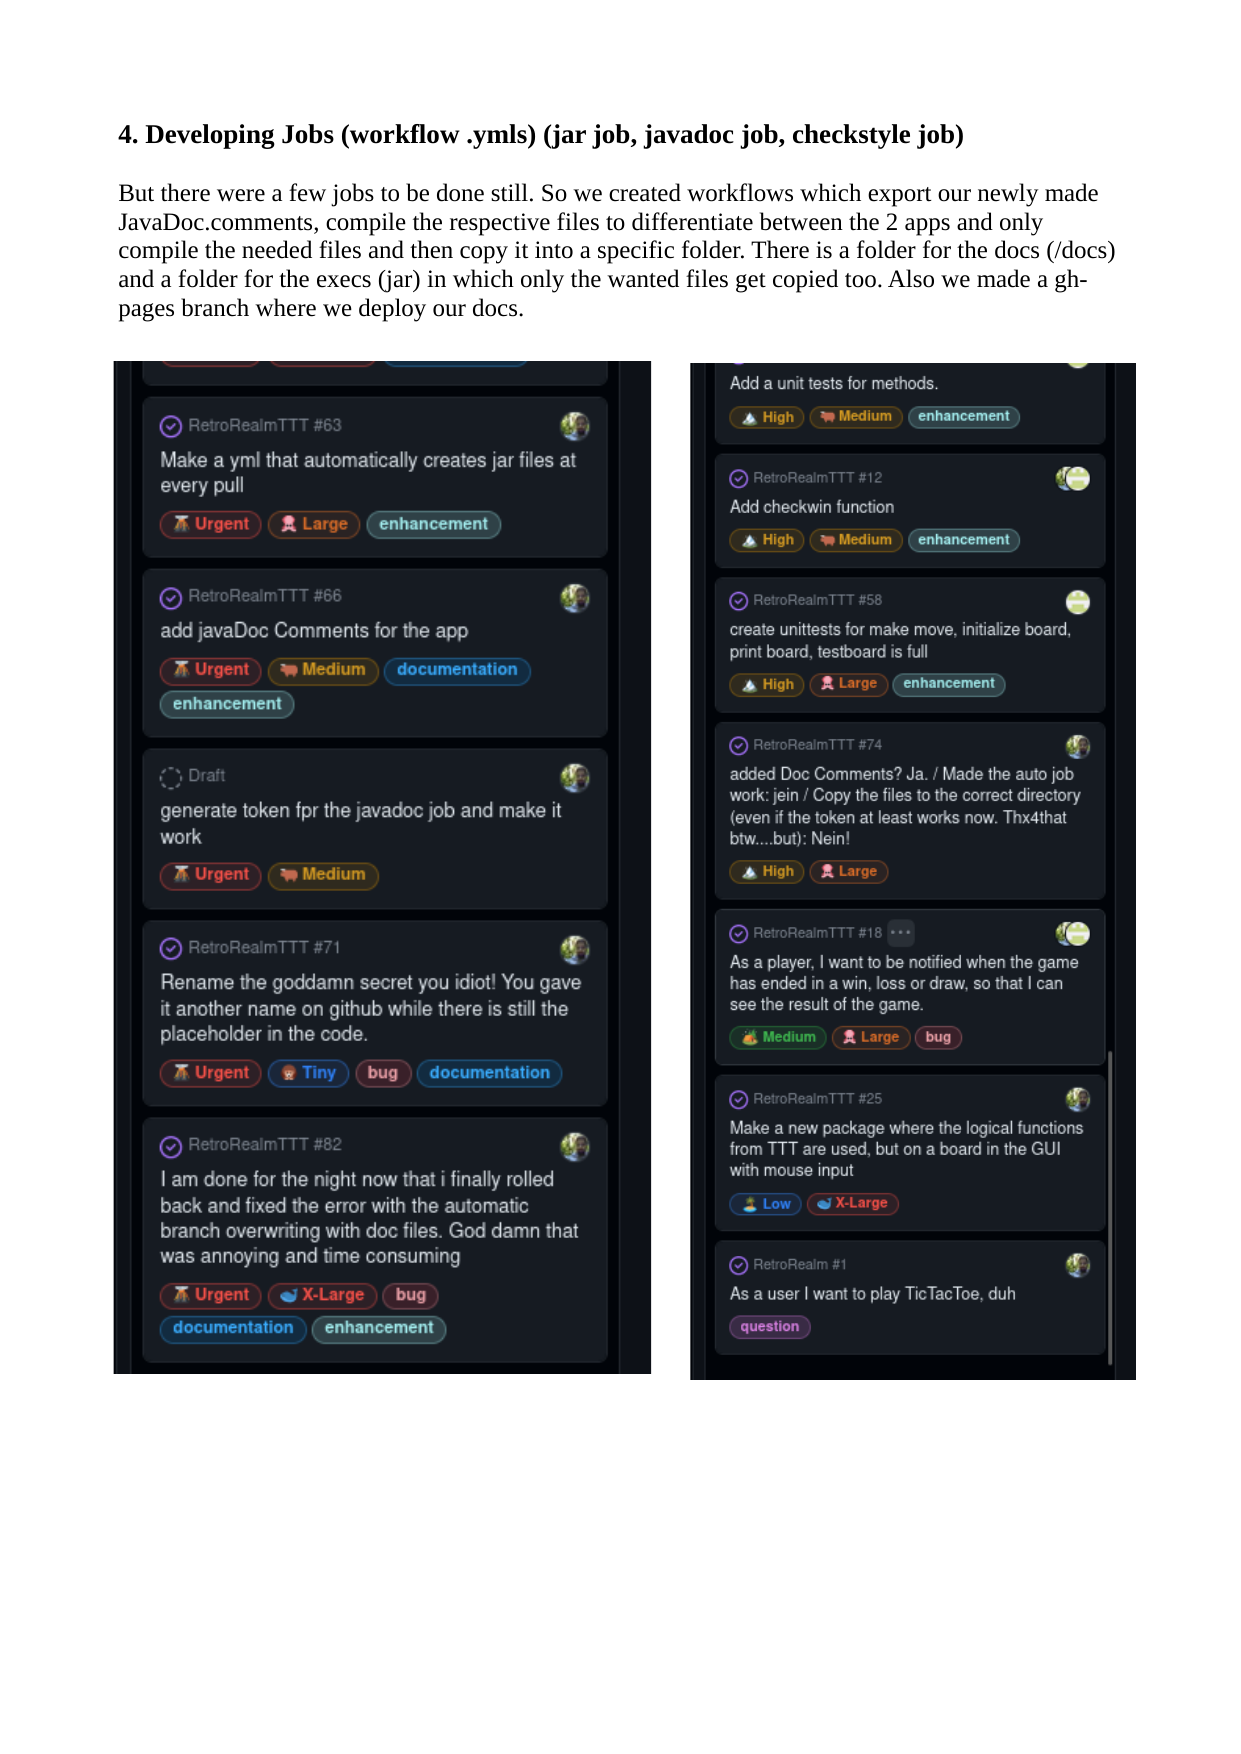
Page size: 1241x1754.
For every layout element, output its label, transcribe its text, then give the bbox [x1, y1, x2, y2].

picture [690, 363, 1136, 1380]
text 4. Developing Jobs (workflow .ymls) (jar job, javadoc job, checkstyle job) [118, 118, 1122, 149]
text But there were a few jobs to be done still. So we created workflows which export our newly made JavaDoc.comments, compile the respective files to differentiate between the 2 apps and only compile the needed files and then copy it into a specific folder. There is a folder for the docs (/docs) and a folder for the execs (jar) in which only the wanted files get copied too. Also we made a gh-pages branch where we deploy our docs. [118, 149, 1122, 322]
picture [113, 361, 652, 1374]
